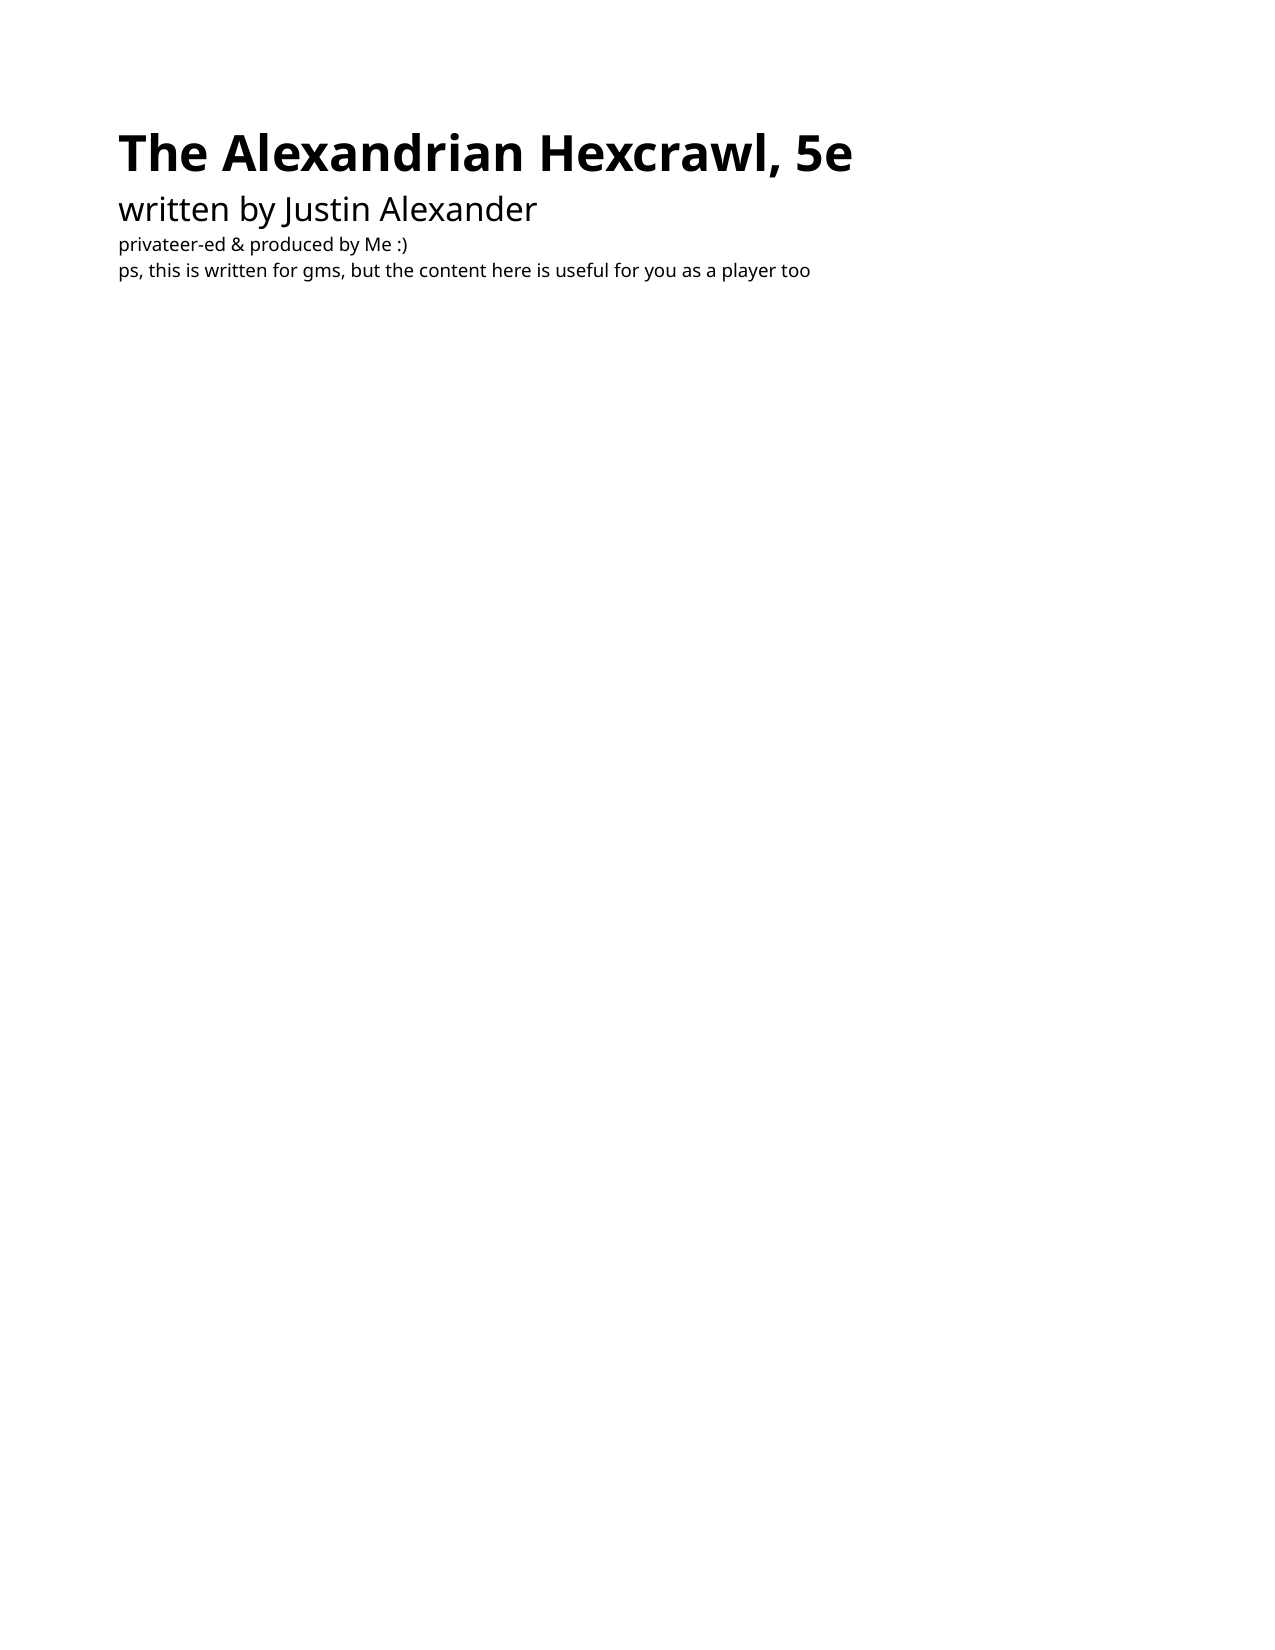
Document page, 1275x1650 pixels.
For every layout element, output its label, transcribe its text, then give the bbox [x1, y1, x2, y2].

text privateer-ed & produced by Me :) [118, 232, 1157, 257]
text ps, this is written for gms, but the content here is useful for you as a player too [118, 257, 1157, 283]
text The Alexandrian Hexcrawl, 5e [118, 118, 1157, 186]
text written by Justin Alexander [118, 186, 1157, 232]
